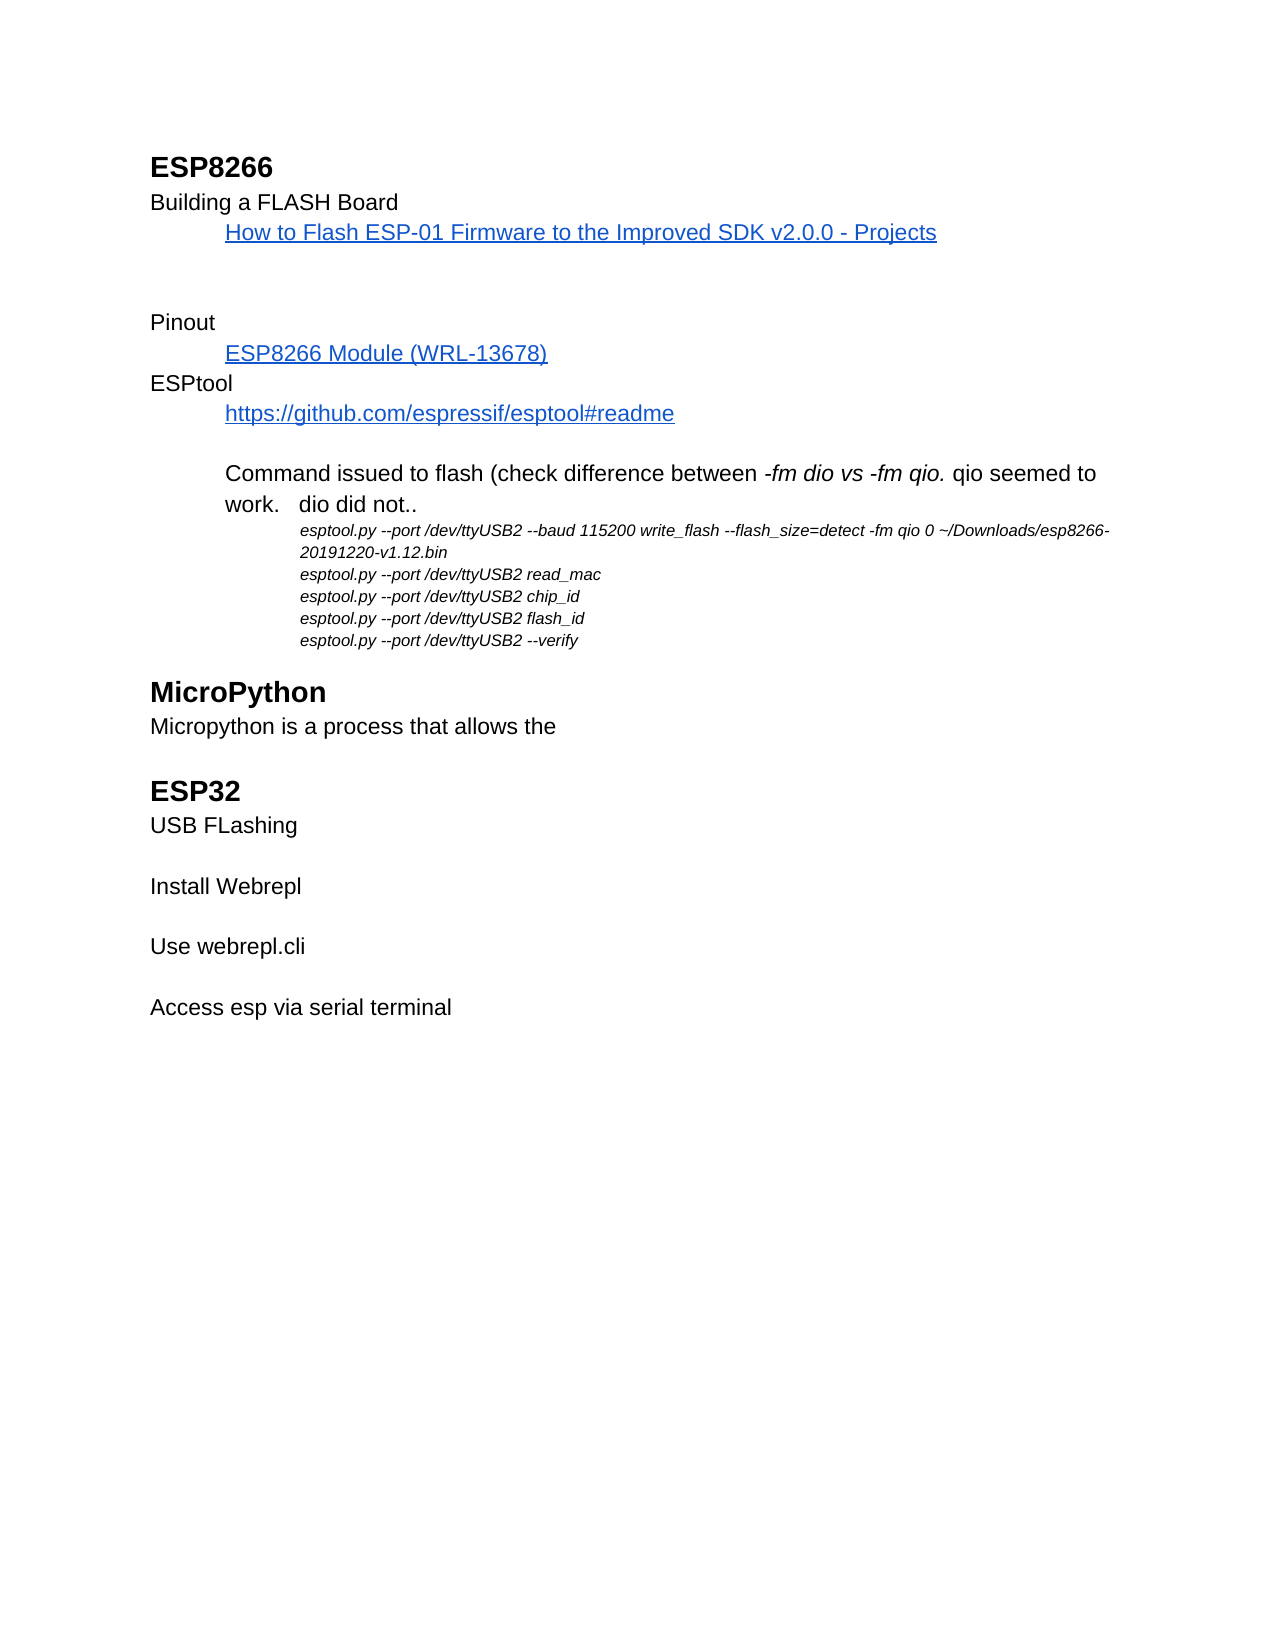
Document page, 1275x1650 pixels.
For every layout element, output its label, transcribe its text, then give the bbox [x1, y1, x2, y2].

text How to Flash ESP-01 Firmware to the Improved SDK v2.0.0 - Projects [225, 219, 1125, 245]
text Access esp via serial terminal [150, 993, 1125, 1020]
text Pinout [150, 309, 1125, 336]
text ESP32 [150, 774, 1125, 807]
text esptool.py --port /dev/ttyUSB2 flash_id [300, 609, 1125, 628]
text ESP8266 [150, 150, 1125, 183]
text USB FLashing [150, 812, 1125, 838]
text ESPtool [150, 370, 1125, 396]
text Building a FLASH Board [150, 188, 1125, 215]
text ESP8266 Module (WRL-13678) [225, 339, 1125, 366]
text Micropython is a process that allows the [150, 713, 1125, 739]
text esptool.py --port /dev/ttyUSB2 chip_id [300, 587, 1125, 606]
text MicroPython [150, 675, 1125, 708]
text Command issued to flash (check difference between -fm dio vs -fm qio. qio seemed to work. dio did not.. [225, 460, 1125, 517]
text Install Webrepl [150, 873, 1125, 899]
text esptool.py --port /dev/ttyUSB2 --verify [300, 631, 1125, 650]
text Use webrepl.cli [150, 933, 1125, 959]
text esptool.py --port /dev/ttyUSB2 read_mac [300, 565, 1125, 584]
text https://github.com/espressif/esptool#readme [225, 400, 1125, 426]
text esptool.py --port /dev/ttyUSB2 --baud 115200 write_flash --flash_size=detect -fm qio 0 ~/Downloads/esp8266-20191220-v1.12.bin [300, 521, 1125, 562]
